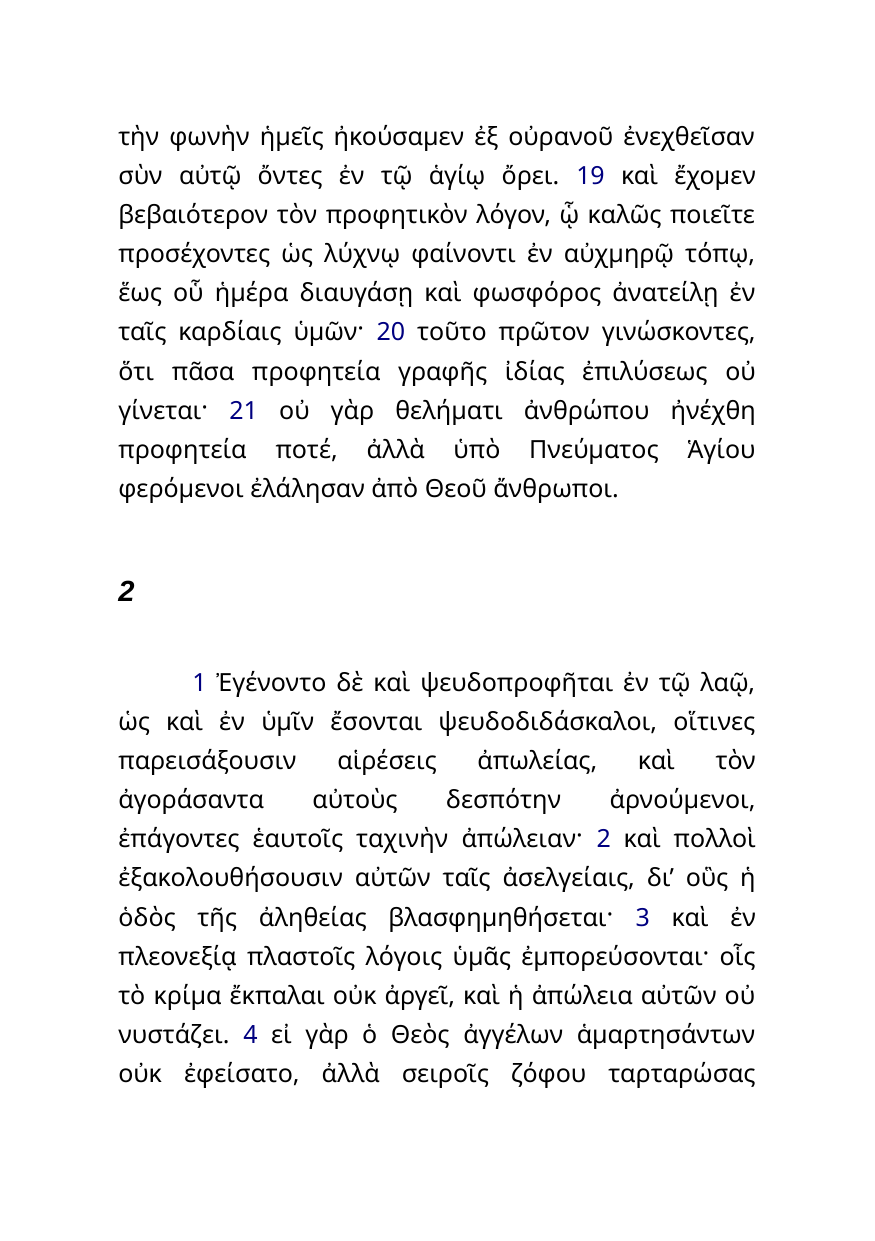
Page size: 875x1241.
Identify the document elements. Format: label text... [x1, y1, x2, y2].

text 1 Ἐγένοντο δὲ καὶ ψευδοπροφῆται ἐν τῷ λαῷ, ὡς καὶ ἐν ὑμῖν ἔσονται ψευδοδιδάσκαλοι, οἵτινες παρεισάξουσιν αἱρέσεις ἀπωλείας, καὶ τὸν ἀγοράσαντα αὐτοὺς δεσπότην ἀρνούμενοι, ἐπάγοντες ἑαυτοῖς ταχινὴν ἀπώλειαν· 2 καὶ πολλοὶ ἐξακολουθήσουσιν αὐτῶν ταῖς ἀσελγείαις, δι’ οὓς ἡ ὁδὸς τῆς ἀληθείας βλασφημηθήσεται· 3 καὶ ἐν πλεονεξίᾳ πλαστοῖς λόγοις ὑμᾶς ἐμπορεύσονται· οἷς τὸ κρίμα ἔκπαλαι οὐκ ἀργεῖ, καὶ ἡ ἀπώλεια αὐτῶν οὐ νυστάζει. 4 εἰ γὰρ ὁ Θεὸς ἀγγέλων ἁμαρτησάντων οὐκ ἐφείσατο, ἀλλὰ σειροῖς ζόφου ταρταρώσας [118, 664, 756, 1090]
subtitle 2 [118, 574, 756, 607]
text τὴν φωνὴν ἡμεῖς ἠκούσαμεν ἐξ οὐρανοῦ ἐνεχθεῖσαν σὺν αὐτῷ ὄντες ἐν τῷ ἁγίῳ ὄρει. 19 καὶ ἔχομεν βεβαιότερον τὸν προφητικὸν λόγον, ᾧ καλῶς ποιεῖτε προσέχοντες ὡς λύχνῳ φαίνοντι ἐν αὐχμηρῷ τόπῳ, ἕως οὗ ἡμέρα διαυγάσῃ καὶ φωσφόρος ἀνατείλῃ ἐν ταῖς καρδίαις ὑμῶν· 20 τοῦτο πρῶτον γινώσκοντες, ὅτι πᾶσα προφητεία γραφῆς ἰδίας ἐπιλύσεως οὐ γίνεται· 21 οὐ γὰρ θελήματι ἀνθρώπου ἠνέχθη προφητεία ποτέ, ἀλλὰ ὑπὸ Πνεύματος Ἁγίου φερόμενοι ἐλάλησαν ἀπὸ Θεοῦ ἄνθρωποι. [118, 118, 756, 505]
